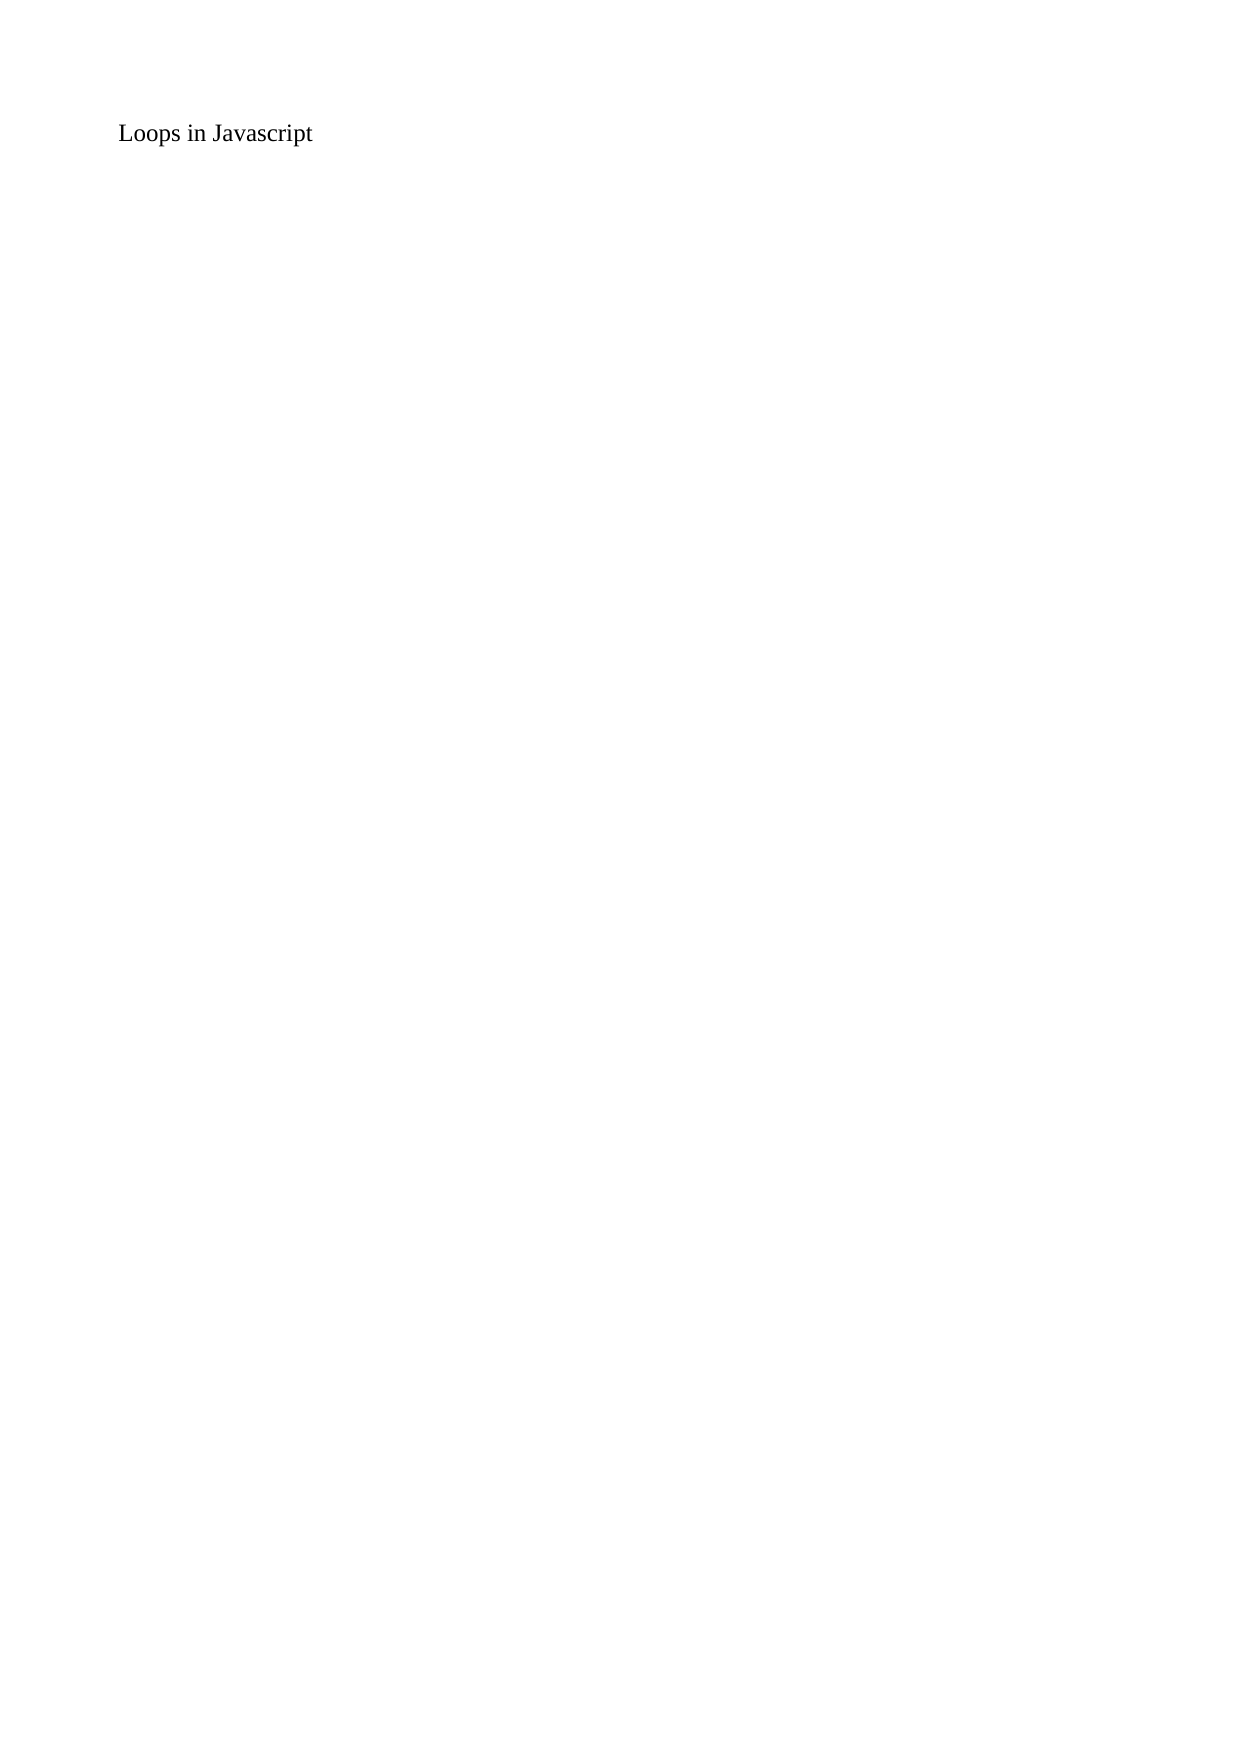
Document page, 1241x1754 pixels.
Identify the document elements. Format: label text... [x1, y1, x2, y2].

text Loops in Javascript [118, 118, 1122, 147]
